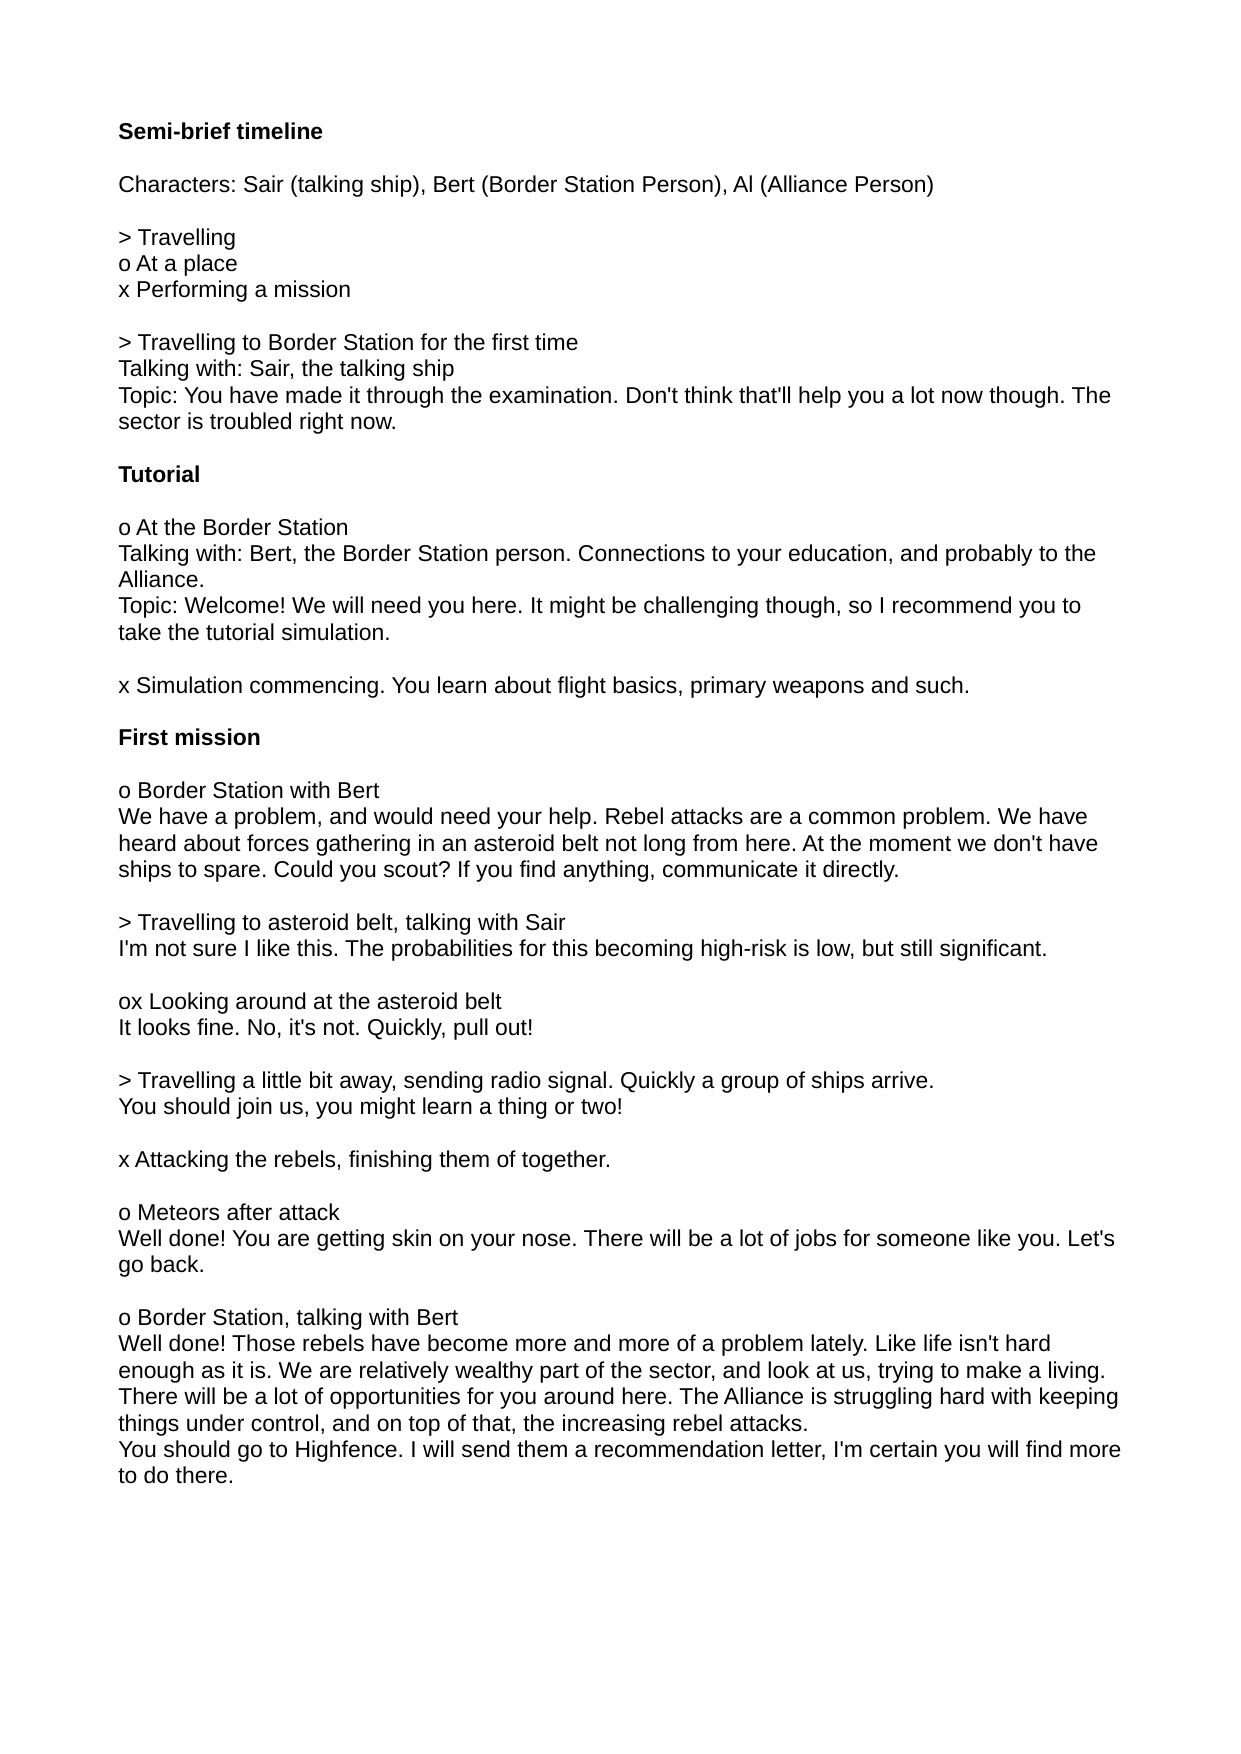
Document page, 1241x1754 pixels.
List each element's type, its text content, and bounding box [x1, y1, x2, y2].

text First mission [118, 724, 1122, 751]
text x Attacking the rebels, finishing them of together. [118, 1146, 1122, 1172]
text > Travelling to asteroid belt, talking with Sair [118, 909, 1122, 935]
text > Travelling to Border Station for the first time [118, 329, 1122, 355]
text Characters: Sair (talking ship), Bert (Border Station Person), Al (Alliance Person) [118, 171, 1122, 197]
text Topic: You have made it through the examination. Don't think that'll help you a lot now though. The sector is troubled right now. [118, 382, 1122, 434]
text o At a place [118, 250, 1122, 276]
text There will be a lot of opportunities for you around here. The Alliance is struggling hard with keeping things under control, and on top of that, the increasing rebel attacks. [118, 1383, 1122, 1436]
text Semi-brief timeline [118, 118, 1122, 144]
text o Meteors after attack [118, 1199, 1122, 1225]
text Topic: Welcome! We will need you here. It might be challenging though, so I recommend you to take the tutorial simulation. [118, 592, 1122, 645]
text Well done! Those rebels have become more and more of a problem lately. Like life isn't hard enough as it is. We are relatively wealthy part of the sector, and look at us, trying to make a living. [118, 1330, 1122, 1383]
text It looks fine. No, it's not. Quickly, pull out! [118, 1014, 1122, 1041]
text o At the Border Station [118, 513, 1122, 540]
text You should join us, you might learn a thing or two! [118, 1093, 1122, 1119]
text Tutorial [118, 461, 1122, 487]
text x Performing a mission [118, 276, 1122, 303]
text Well done! You are getting skin on your nose. There will be a lot of jobs for someone like you. Let's go back. [118, 1225, 1122, 1278]
text > Travelling [118, 223, 1122, 250]
text o Border Station with Bert [118, 777, 1122, 803]
text Talking with: Sair, the talking ship [118, 355, 1122, 382]
text We have a problem, and would need your help. Rebel attacks are a common problem. We have heard about forces gathering in an asteroid belt not long from here. At the moment we don't have ships to spare. Could you scout? If you find anything, communicate it directly. [118, 803, 1122, 882]
text o Border Station, talking with Bert [118, 1304, 1122, 1330]
text x Simulation commencing. You learn about flight basics, primary weapons and such. [118, 672, 1122, 698]
text Talking with: Bert, the Border Station person. Connections to your education, and probably to the Alliance. [118, 540, 1122, 592]
text > Travelling a little bit away, sending radio signal. Quickly a group of ships arrive. [118, 1067, 1122, 1093]
text I'm not sure I like this. The probabilities for this becoming high-risk is low, but still significant. [118, 935, 1122, 961]
text You should go to Highfence. I will send them a recommendation letter, I'm certain you will find more to do there. [118, 1436, 1122, 1488]
text ox Looking around at the asteroid belt [118, 988, 1122, 1014]
